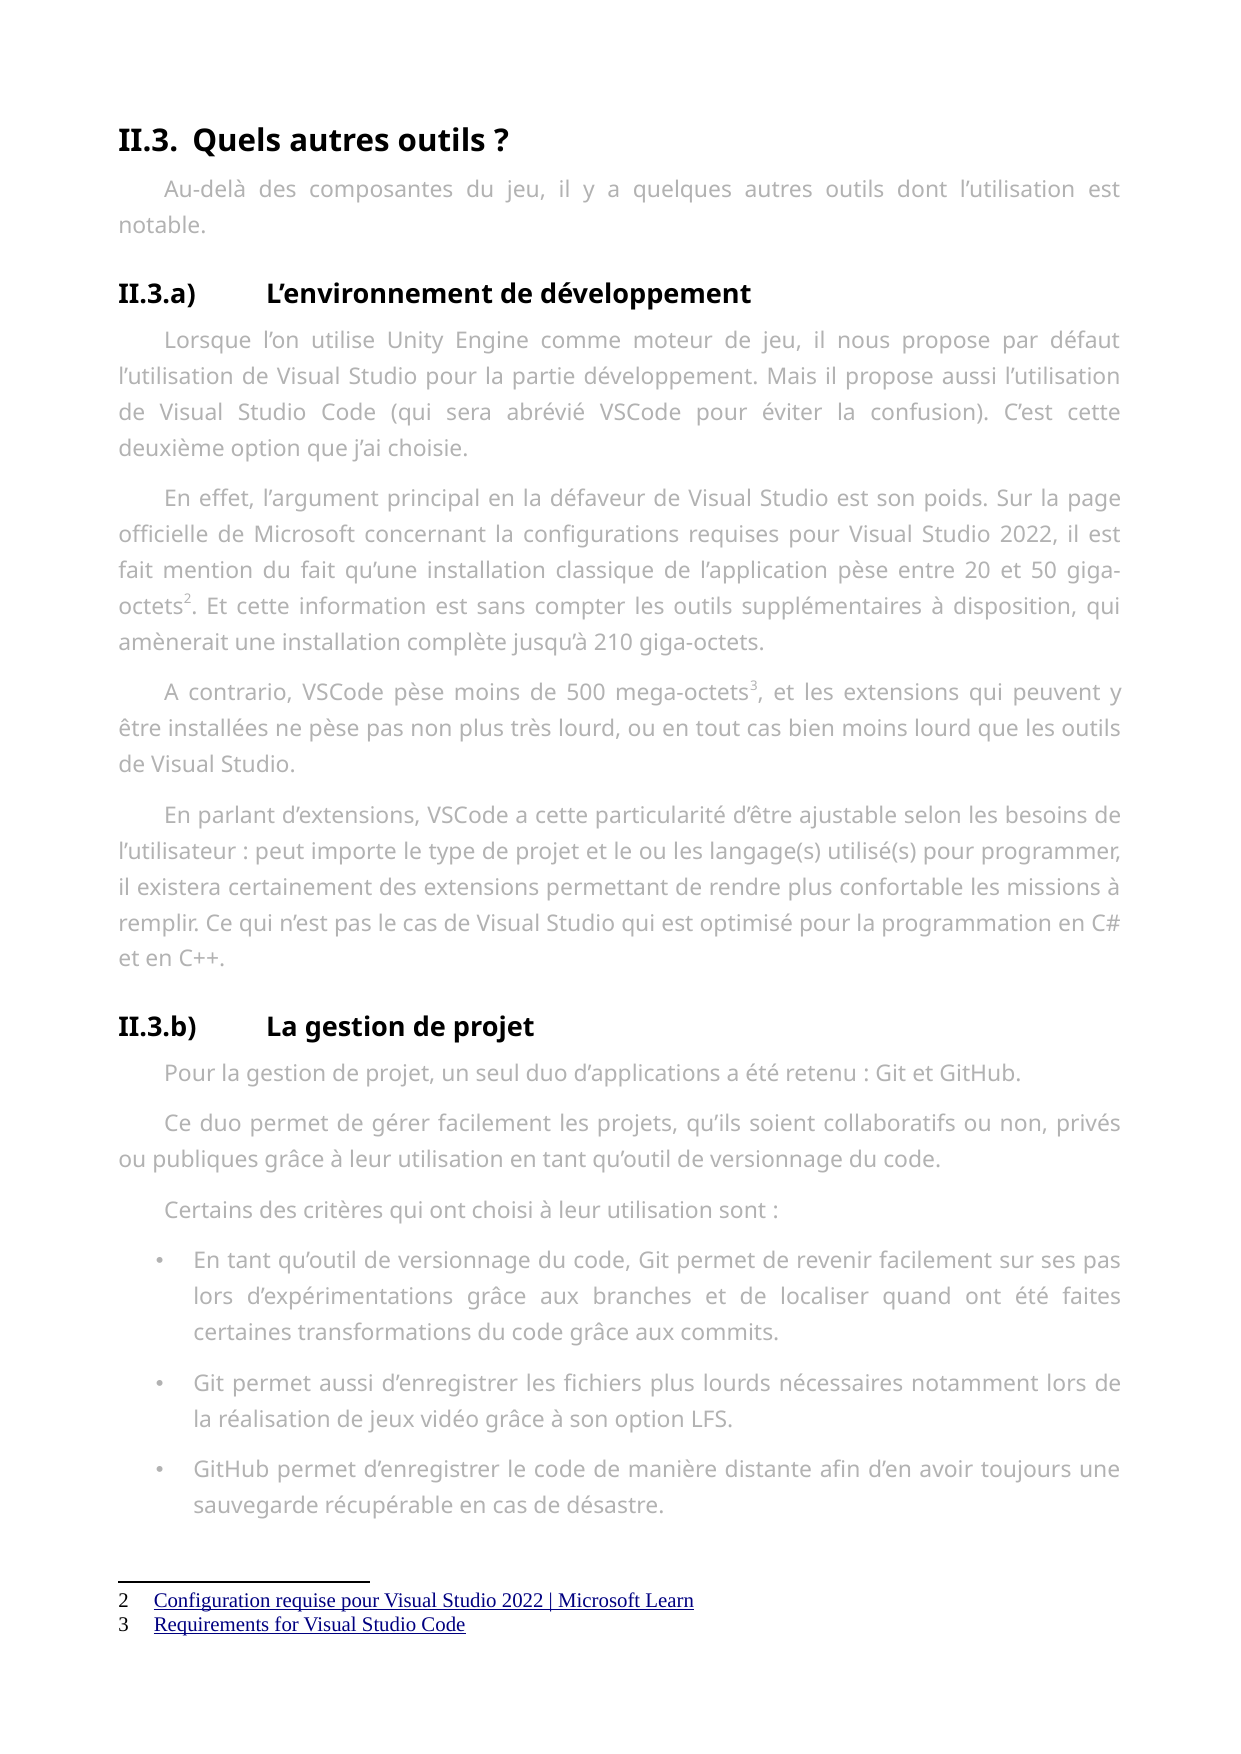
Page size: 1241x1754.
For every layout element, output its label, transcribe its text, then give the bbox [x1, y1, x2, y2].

subtitle L’environnement de développement [118, 274, 1122, 311]
text Au-delà des composantes du jeu, il y a quelques autres outils dont l’utilisation est notable. [118, 173, 1122, 240]
text A contrario, VSCode pèse moins de 500 mega-octets, et les extensions qui peuvent y être installées ne pèse pas non plus très lourd, ou en tout cas bien moins lourd que les outils de Visual Studio. [118, 676, 1122, 779]
text Lorsque l’on utilise Unity Engine comme moteur de jeu, il nous propose par défaut l’utilisation de Visual Studio pour la partie développement. Mais il propose aussi l’utilisation de Visual Studio Code (qui sera abrévié VSCode pour éviter la confusion). C’est cette deuxième option que j’ai choisie. [118, 324, 1122, 463]
subtitle Quels autres outils ? [118, 118, 1122, 161]
list Git permet aussi d’enregistrer les fichiers plus lourds nécessaires notamment lors de la réalisation de jeux vidéo grâce à son option LFS. [156, 1367, 1122, 1434]
text Pour la gestion de projet, un seul duo d’applications a été retenu : Git et GitHub. [118, 1057, 1122, 1088]
text Ce duo permet de gérer facilement les projets, qu’ils soient collaboratifs ou non, privés ou publiques grâce à leur utilisation en tant qu’outil de versionnage du code. [118, 1107, 1122, 1174]
text Requirements for Visual Studio Code [118, 1612, 1122, 1636]
text Certains des critères qui ont choisi à leur utilisation sont : [118, 1194, 1122, 1225]
subtitle La gestion de projet [118, 1007, 1122, 1044]
text En parlant d’extensions, VSCode a cette particularité d’être ajustable selon les besoins de l’utilisateur : peut importe le type de projet et le ou les langage(s) utilisé(s) pour programmer, il existera certainement des extensions permettant de rendre plus confortable les missions à remplir. Ce qui n’est pas le cas de Visual Studio qui est optimisé pour la programmation en C# et en C++. [118, 799, 1122, 974]
text En effet, l’argument principal en la défaveur de Visual Studio est son poids. Sur la page officielle de Microsoft concernant la configurations requises pour Visual Studio 2022, il est fait mention du fait qu’une installation classique de l’application pèse entre 20 et 50 giga-octets. Et cette information est sans compter les outils supplémentaires à disposition, qui amènerait une installation complète jusqu’à 210 giga-octets. [118, 482, 1122, 657]
text Configuration requise pour Visual Studio 2022 | Microsoft Learn [118, 1588, 1122, 1612]
list En tant qu’outil de versionnage du code, Git permet de revenir facilement sur ses pas lors d’expérimentations grâce aux branches et de localiser quand ont été faites certaines transformations du code grâce aux commits. [156, 1244, 1122, 1347]
list GitHub permet d’enregistrer le code de manière distante afin d’en avoir toujours une sauvegarde récupérable en cas de désastre. [156, 1453, 1122, 1520]
